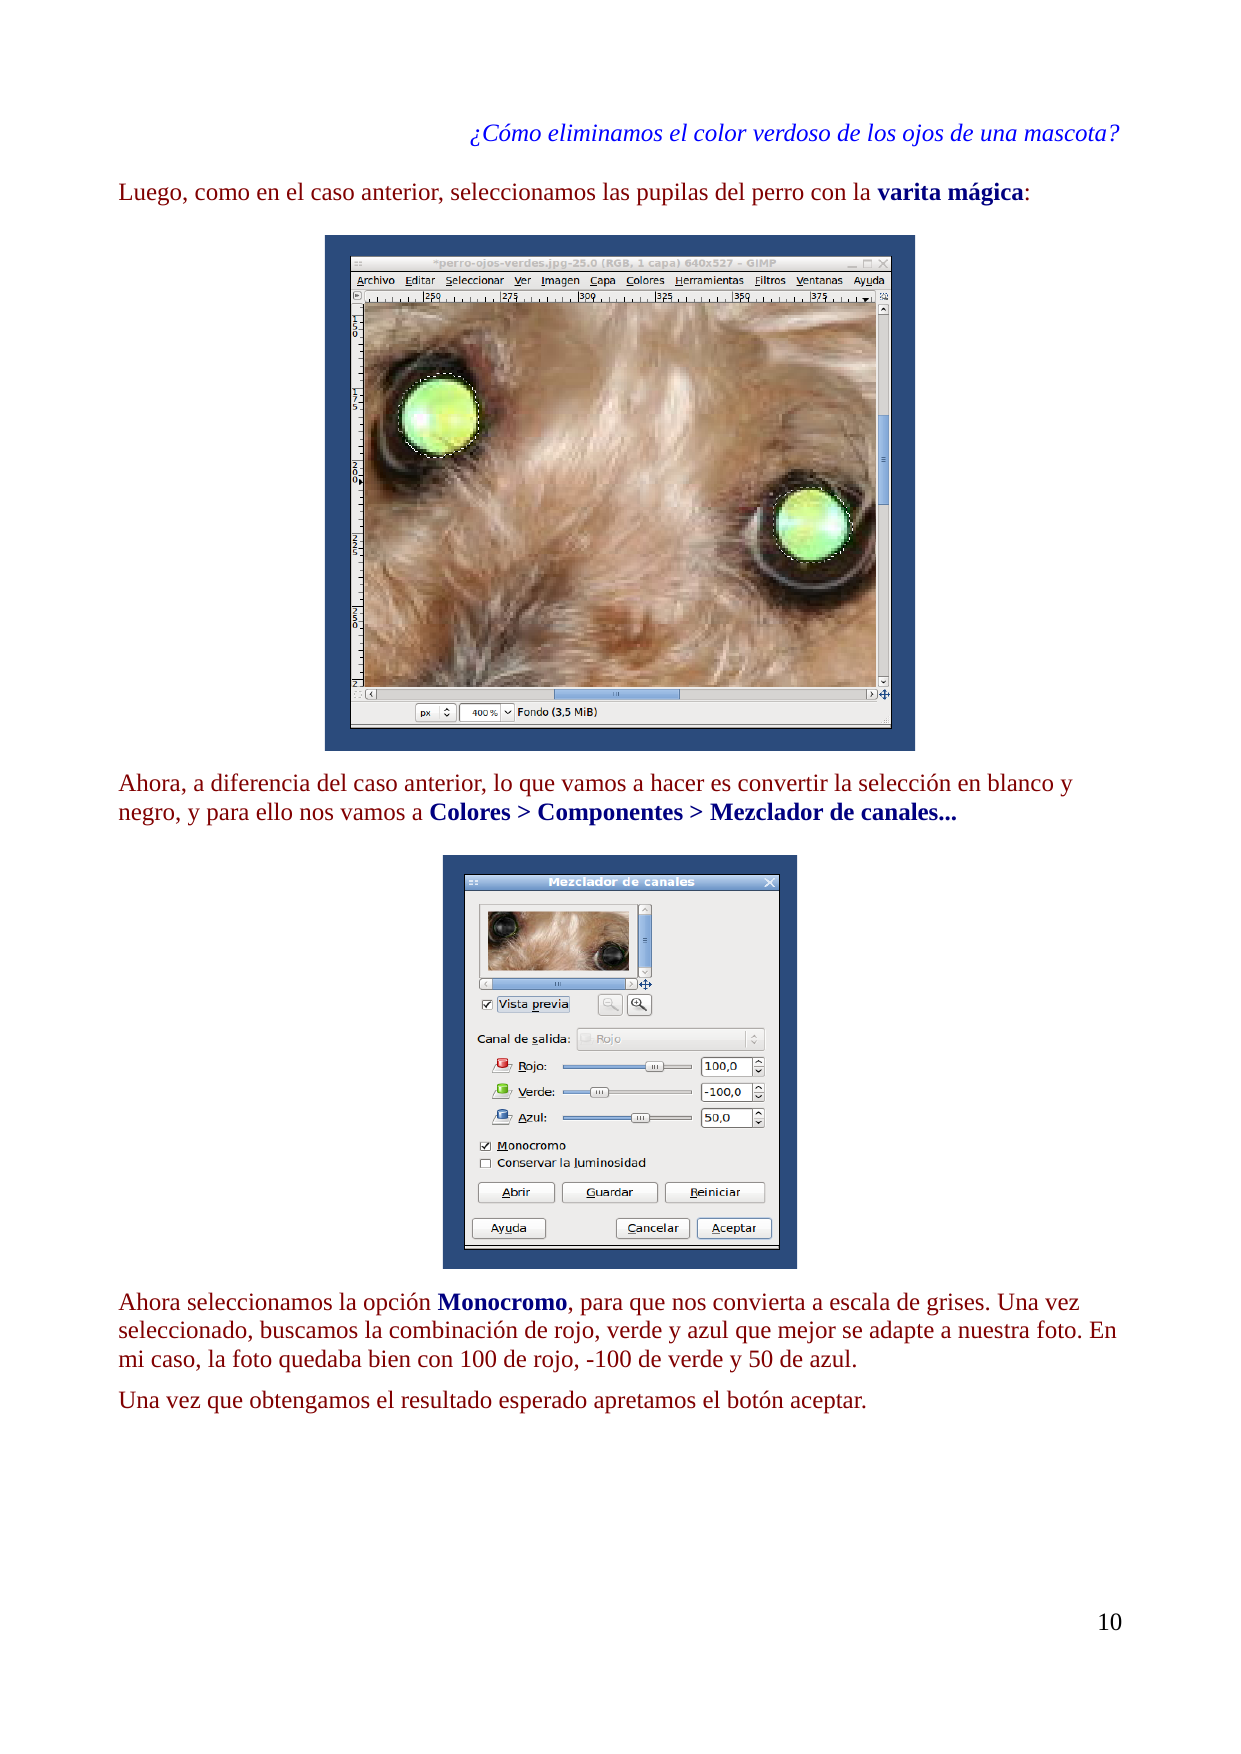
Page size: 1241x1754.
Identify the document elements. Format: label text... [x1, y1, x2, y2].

text Una vez que obtengamos el resultado esperado apretamos el botón aceptar. [118, 1385, 1122, 1413]
text Ahora, a diferencia del caso anterior, lo que vamos a hacer es convertir la selección en blanco y negro, y para ello nos vamos a Colores > Componentes > Mezclador de canales... [118, 218, 1122, 826]
picture [324, 235, 916, 751]
picture [442, 855, 798, 1269]
text Ahora seleccionamos la opción Monocromo, para que nos convierta a escala de grises. Una vez seleccionado, buscamos la combinación de rojo, verde y azul que mejor se adapte a nuestra foto. En mi caso, la foto quedaba bien con 100 de rojo, -100 de verde y 50 de azul. [118, 838, 1122, 1373]
text Luego, como en el caso anterior, seleccionamos las pupilas del perro con la varita mágica: [118, 177, 1122, 206]
